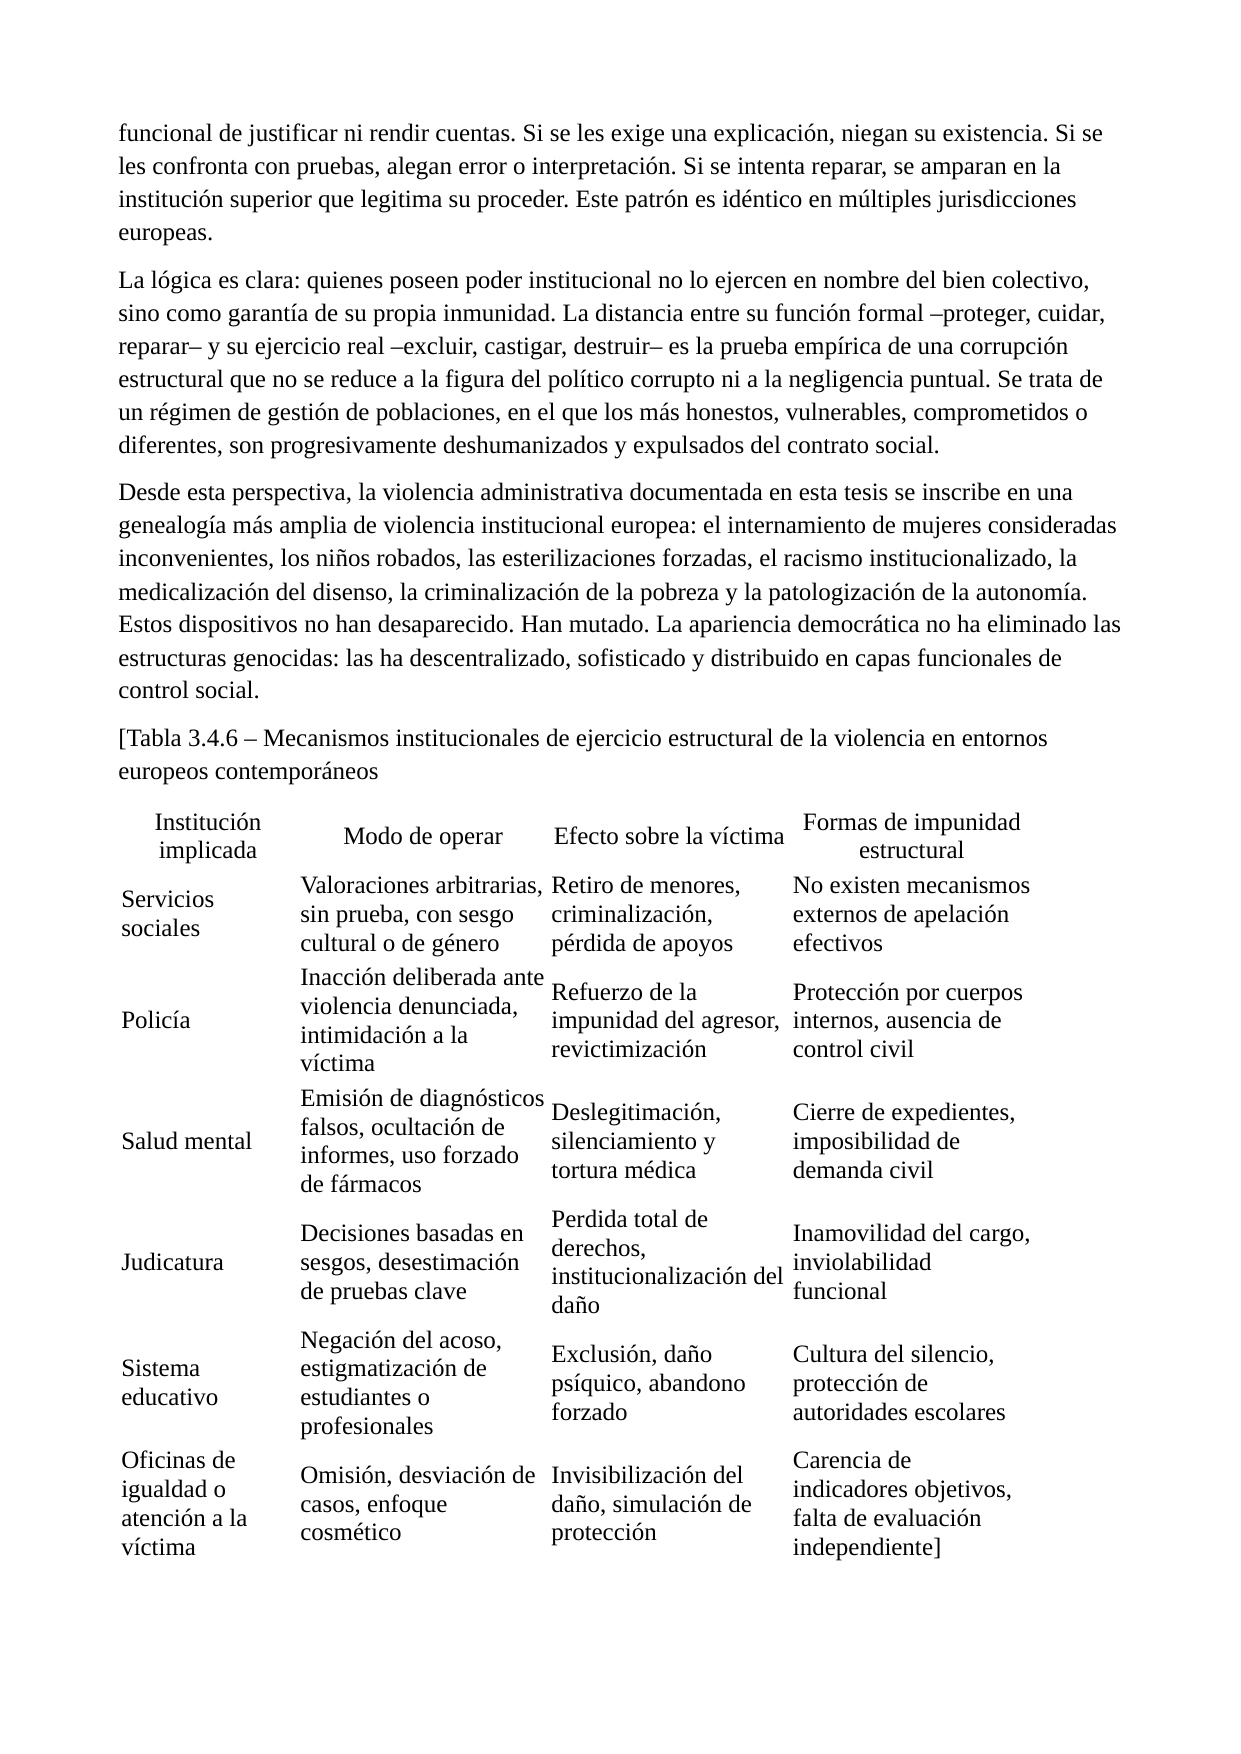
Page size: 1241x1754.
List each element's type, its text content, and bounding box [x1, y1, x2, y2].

table_cell Salud mental [118, 1080, 297, 1201]
table_cell Refuerzo de la impunidad del agresor, revictimización [548, 959, 790, 1080]
table_cell Oficinas de igualdad o atención a la víctima [118, 1443, 297, 1563]
text [Tabla 3.4.6 – Mecanismos institucionales de ejercicio estructural de la violencia en entornos europeos contemporáneos [118, 723, 1122, 785]
table_cell Carencia de indicadores objetivos, falta de evaluación independiente] [790, 1443, 1033, 1563]
table_cell Cierre de expedientes, imposibilidad de demanda civil [790, 1080, 1033, 1201]
table_cell Retiro de menores, criminalización, pérdida de apoyos [548, 867, 790, 959]
table_cell Exclusión, daño psíquico, abandono forzado [548, 1322, 790, 1443]
text La lógica es clara: quienes poseen poder institucional no lo ejercen en nombre del bien colectivo, sino como garantía de su propia inmunidad. La distancia entre su función formal –proteger, cuidar, reparar– y su ejercicio real –excluir, castigar, destruir– es la prueba empírica de una corrupción estructural que no se reduce a la figura del político corrupto ni a la negligencia puntual. Se trata de un régimen de gestión de poblaciones, en el que los más honestos, vulnerables, comprometidos o diferentes, son progresivamente deshumanizados y expulsados del contrato social. [118, 265, 1122, 459]
table_cell Policía [118, 959, 297, 1080]
table_cell Inamovilidad del cargo, inviolabilidad funcional [790, 1201, 1033, 1322]
table_cell Emisión de diagnósticos falsos, ocultación de informes, uso forzado de fármacos [297, 1080, 548, 1201]
text Desde esta perspectiva, la violencia administrativa documentada en esta tesis se inscribe en una genealogía más amplia de violencia institucional europea: el internamiento de mujeres consideradas inconvenientes, los niños robados, las esterilizaciones forzadas, el racismo institucionalizado, la medicalización del disenso, la criminalización de la pobreza y la patologización de la autonomía. Estos dispositivos no han desaparecido. Han mutado. La apariencia democrática no ha eliminado las estructuras genocidas: las ha descentralizado, sofisticado y distribuido en capas funcionales de control social. [118, 477, 1122, 704]
table_header Efecto sobre la víctima [548, 804, 790, 867]
table_cell Negación del acoso, estigmatización de estudiantes o profesionales [297, 1322, 548, 1443]
table_header Institución implicada [118, 804, 297, 867]
table_cell Deslegitimación, silenciamiento y tortura médica [548, 1080, 790, 1201]
table_cell Cultura del silencio, protección de autoridades escolares [790, 1322, 1033, 1443]
table_cell Inacción deliberada ante violencia denunciada, intimidación a la víctima [297, 959, 548, 1080]
table_header Modo de operar [297, 804, 548, 867]
table_cell Omisión, desviación de casos, enfoque cosmético [297, 1443, 548, 1563]
table_cell Servicios sociales [118, 867, 297, 959]
table_header Formas de impunidad estructural [790, 804, 1033, 867]
text funcional de justificar ni rendir cuentas. Si se les exige una explicación, niegan su existencia. Si se les confronta con pruebas, alegan error o interpretación. Si se intenta reparar, se amparan en la institución superior que legitima su proceder. Este patrón es idéntico en múltiples jurisdicciones europeas. [118, 118, 1122, 246]
table_cell Decisiones basadas en sesgos, desestimación de pruebas clave [297, 1201, 548, 1322]
table_cell Judicatura [118, 1201, 297, 1322]
table_cell Valoraciones arbitrarias, sin prueba, con sesgo cultural o de género [297, 867, 548, 959]
table_cell Invisibilización del daño, simulación de protección [548, 1443, 790, 1563]
table_cell No existen mecanismos externos de apelación efectivos [790, 867, 1033, 959]
table_cell Perdida total de derechos, institucionalización del daño [548, 1201, 790, 1322]
table_cell Sistema educativo [118, 1322, 297, 1443]
table_cell Protección por cuerpos internos, ausencia de control civil [790, 959, 1033, 1080]
